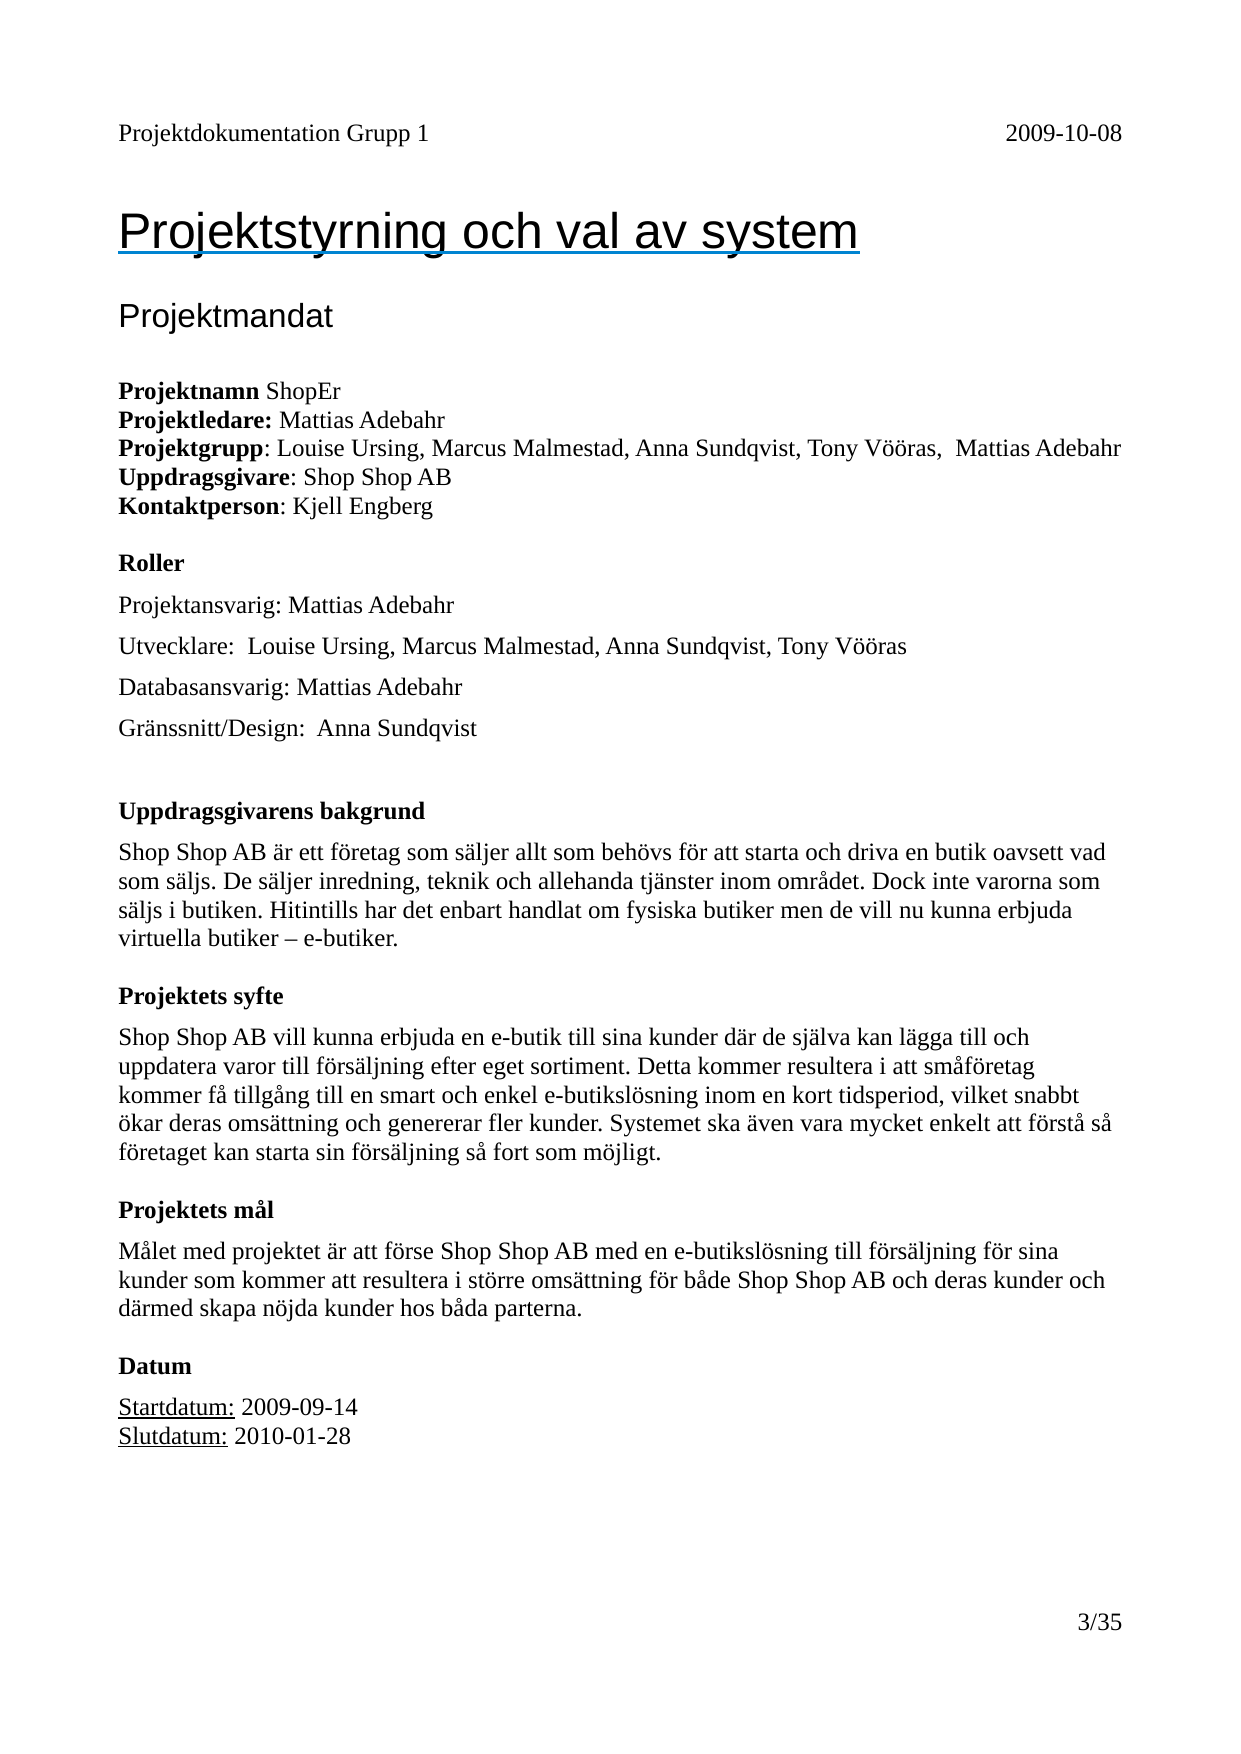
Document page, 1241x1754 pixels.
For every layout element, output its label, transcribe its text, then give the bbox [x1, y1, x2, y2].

text Utvecklare: Louise Ursing, Marcus Malmestad, Anna Sundqvist, Tony Vööras [118, 631, 1122, 660]
text Shop Shop AB är ett företag som säljer allt som behövs för att starta och driva en butik oavsett vad som säljs. De säljer inredning, teknik och allehanda tjänster inom området. Dock inte varorna som säljs i butiken. Hitintills har det enbart handlat om fysiska butiker men de vill nu kunna erbjuda virtuella butiker – e-butiker. [118, 837, 1122, 952]
text Projektansvarig: Mattias Adebahr [118, 590, 1122, 618]
text Startdatum: 2009-09-14 [118, 1392, 1122, 1421]
text Kontaktperson: Kjell Engberg [118, 491, 1122, 520]
text Målet med projektet är att förse Shop Shop AB med en e-butikslösning till försäljning för sina kunder som kommer att resultera i större omsättning för både Shop Shop AB och deras kunder och därmed skapa nöjda kunder hos båda parterna. [118, 1236, 1122, 1322]
subtitle Projektmandat [118, 296, 1122, 335]
text Slutdatum: 2010-01-28 [118, 1421, 1122, 1450]
text Projektets syfte [118, 981, 1122, 1010]
subtitle Projektstyrning och val av system [118, 201, 1122, 259]
text Projektledare: Mattias Adebahr [118, 405, 1122, 433]
text Projektets mål [118, 1195, 1122, 1223]
text Gränssnitt/Design: Anna Sundqvist [118, 713, 1122, 742]
text Uppdragsgivarens bakgrund [118, 796, 1122, 825]
text Projektgrupp: Louise Ursing, Marcus Malmestad, Anna Sundqvist, Tony Vööras, Mattias Adebahr [118, 433, 1122, 462]
text Roller [118, 548, 1122, 577]
text Datum [118, 1351, 1122, 1380]
text Projektnamn ShopEr [118, 376, 1122, 405]
text Uppdragsgivare: Shop Shop AB [118, 462, 1122, 491]
text Shop Shop AB vill kunna erbjuda en e-butik till sina kunder där de själva kan lägga till och uppdatera varor till försäljning efter eget sortiment. Detta kommer resultera i att småföretag kommer få tillgång till en smart och enkel e-butikslösning inom en kort tidsperiod, vilket snabbt ökar deras omsättning och genererar fler kunder. Systemet ska även vara mycket enkelt att förstå så företaget kan starta sin försäljning så fort som möjligt. [118, 1022, 1122, 1166]
text Databasansvarig: Mattias Adebahr [118, 672, 1122, 701]
